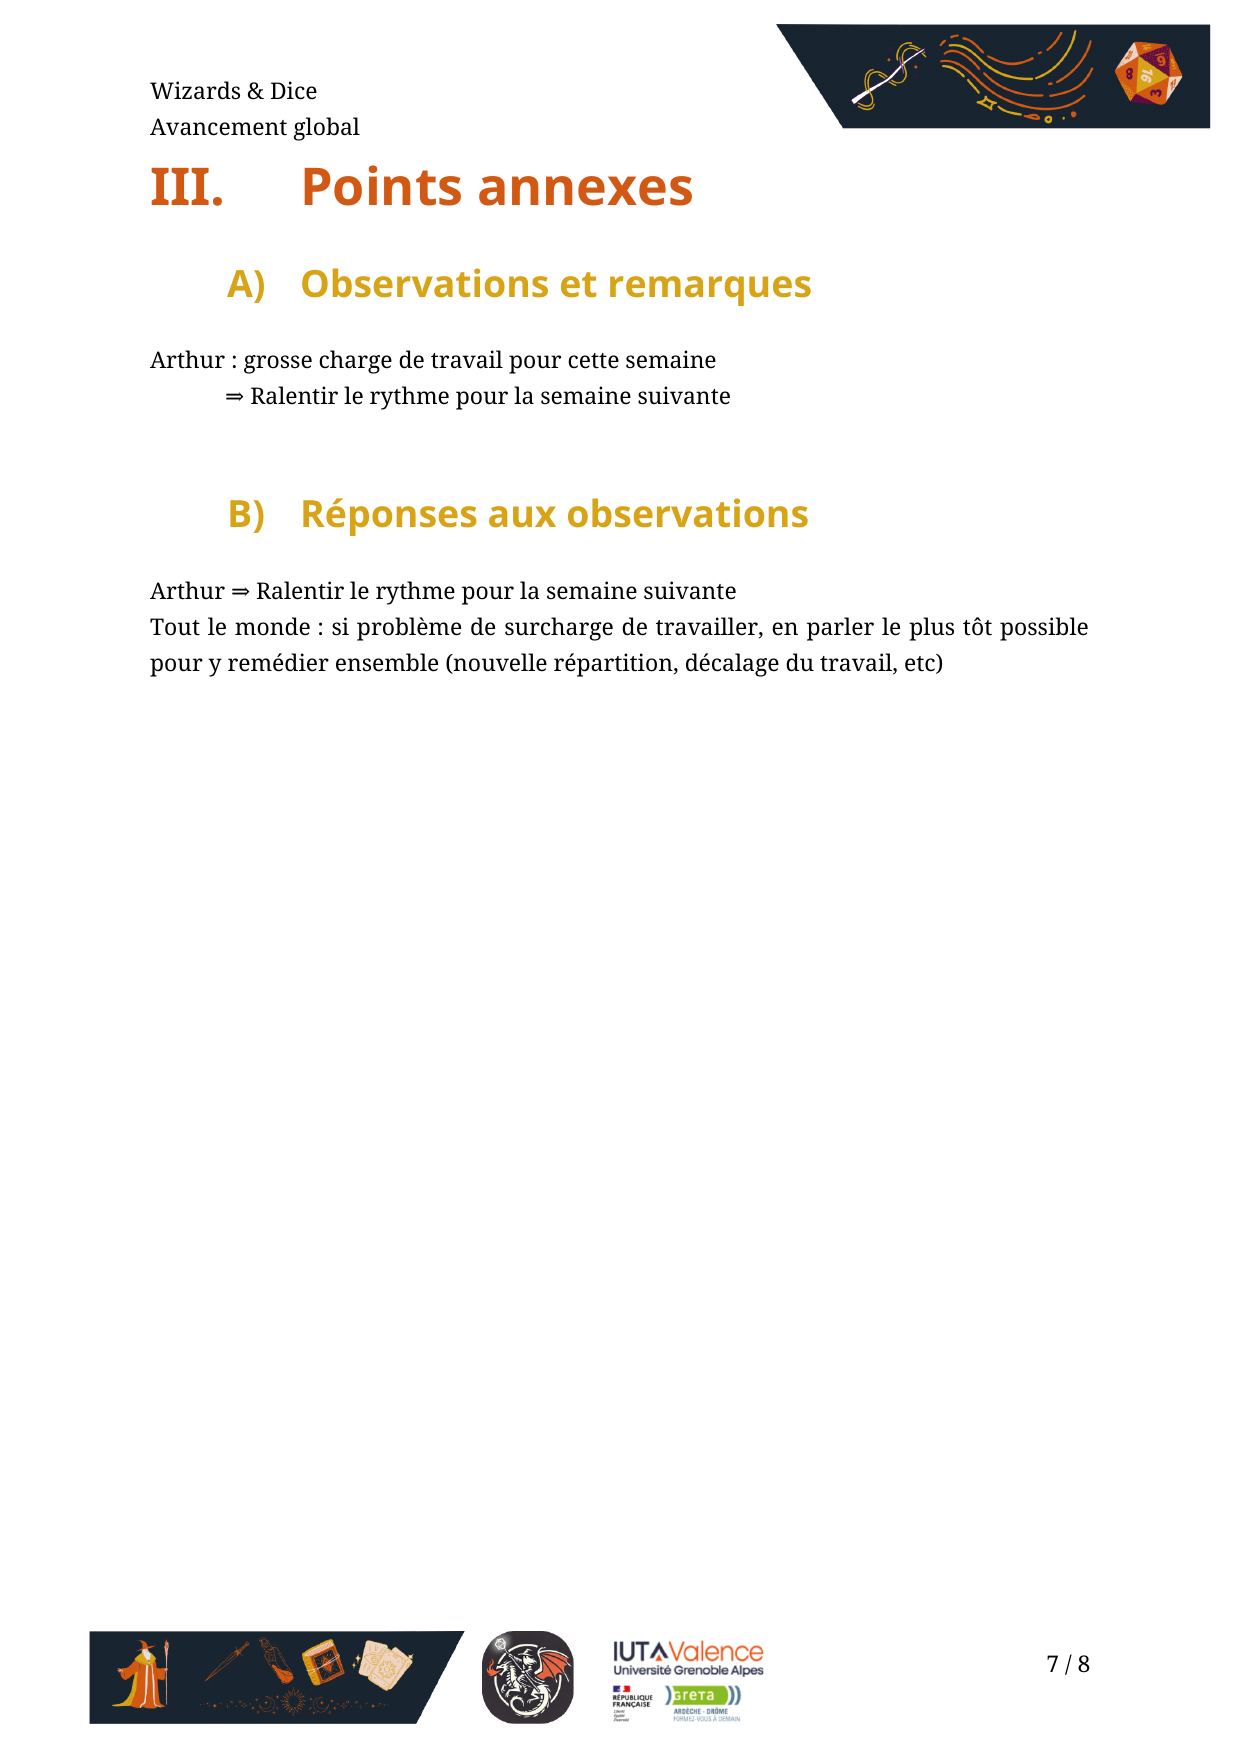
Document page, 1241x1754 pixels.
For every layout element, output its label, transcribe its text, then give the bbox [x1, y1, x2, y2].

text ⇒ Ralentir le rythme pour la semaine suivante [225, 380, 1090, 411]
subtitle Points annexes [150, 150, 1090, 221]
text Arthur ⇒ Ralentir le rythme pour la semaine suivante [150, 574, 1090, 606]
subtitle Réponses aux observations [227, 488, 1090, 539]
picture [81, 1620, 788, 1733]
subtitle Observations et remarques [227, 257, 1090, 308]
text Tout le monde : si problème de surcharge de travailler, en parler le plus tôt possible pour y remédier ensemble (nouvelle répartition, décalage du travail, etc) [150, 611, 1090, 678]
text Arthur : grosse charge de travail pour cette semaine [150, 344, 1090, 375]
picture [771, 21, 1218, 131]
